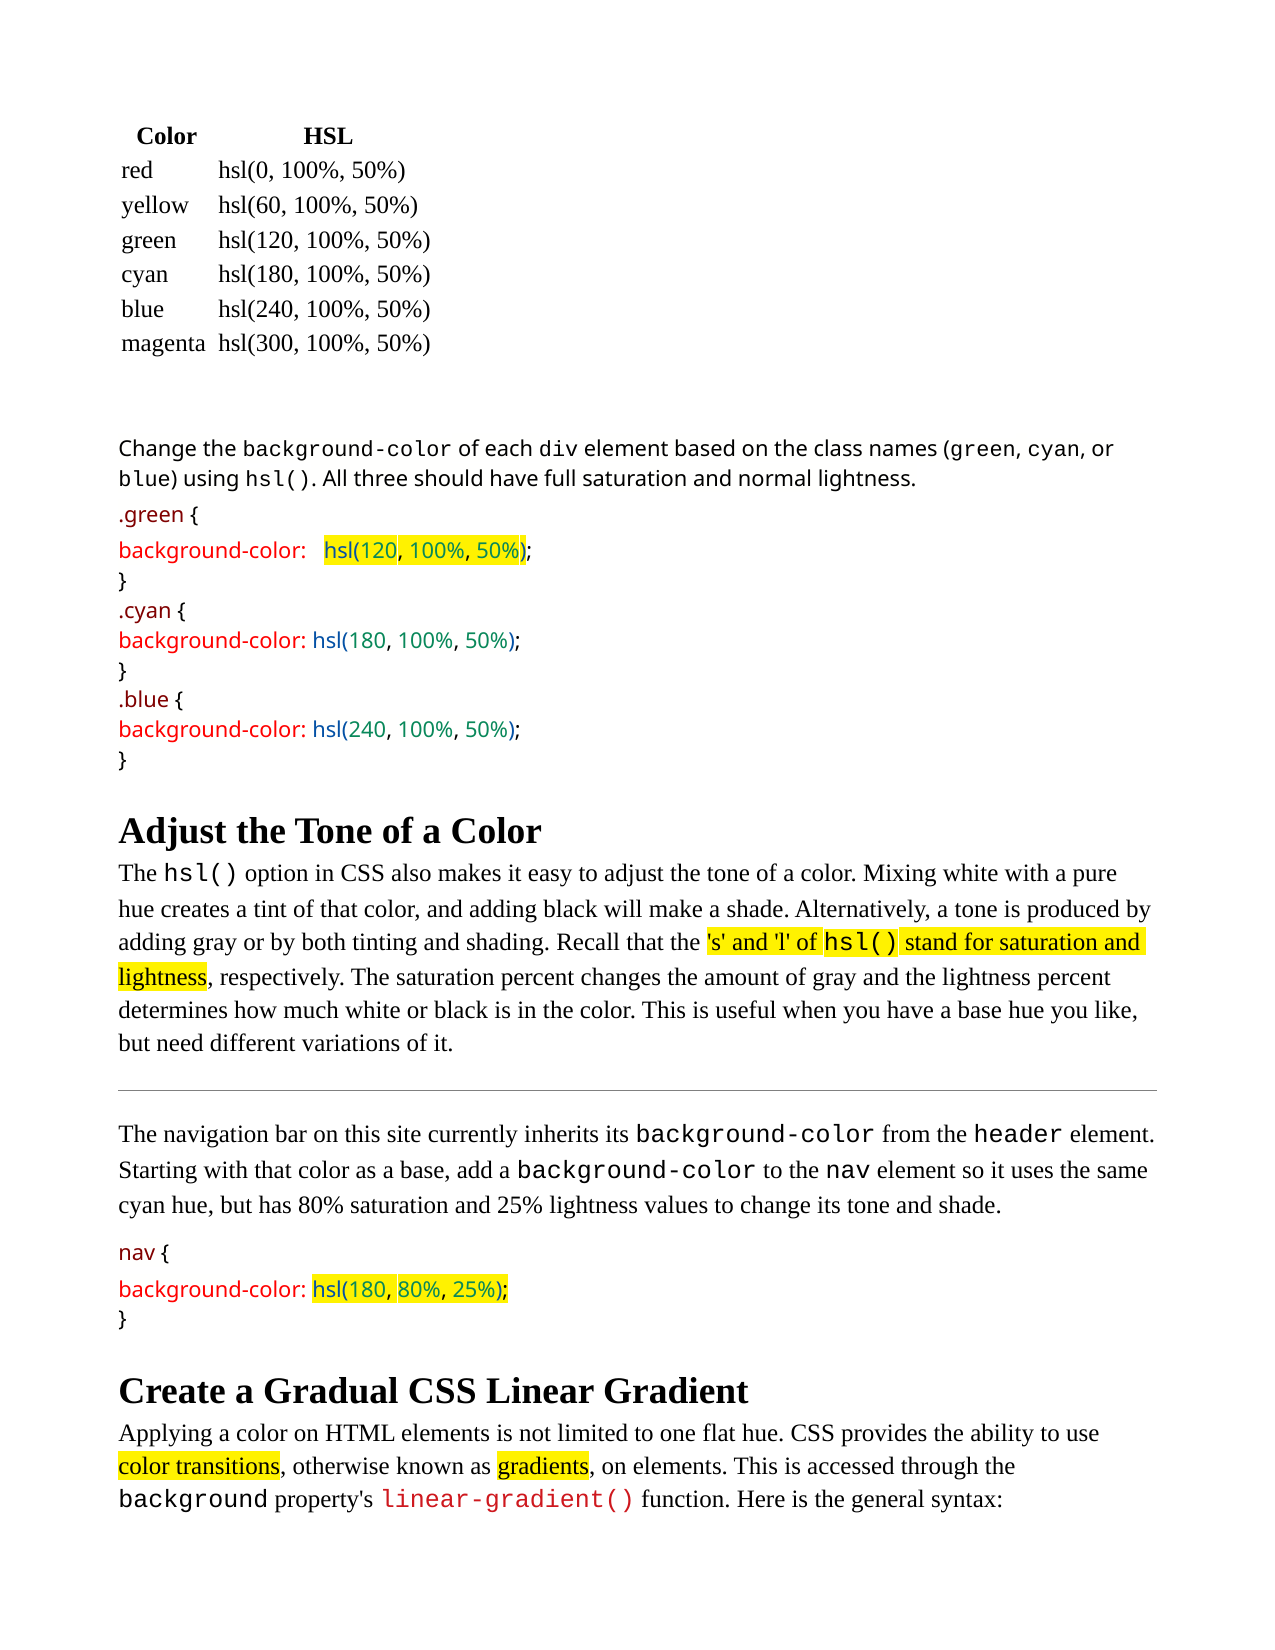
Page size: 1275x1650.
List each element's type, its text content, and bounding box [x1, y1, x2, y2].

text background-color: hsl(120, 100%, 50%); [118, 535, 1157, 565]
subtitle Create a Gradual CSS Linear Gradient [118, 1368, 1157, 1412]
text .blue { [118, 684, 1157, 714]
text } [118, 565, 1157, 595]
table_cell red [118, 153, 215, 187]
text nav { [118, 1237, 1157, 1267]
table_cell hsl(180, 100%, 50%) [215, 256, 441, 291]
table_cell yellow [118, 187, 215, 222]
text background-color: hsl(180, 100%, 50%); [118, 625, 1157, 654]
table_cell cyan [118, 256, 215, 291]
table_cell hsl(60, 100%, 50%) [215, 187, 441, 222]
text The navigation bar on this site currently inherits its background-color from the header element. Starting with that color as a base, add a background-color to the nav element so it uses the same cyan hue, but has 80% saturation and 25% lightness values to change its tone and shade. [118, 1119, 1157, 1218]
table_cell blue [118, 291, 215, 326]
table_cell green [118, 222, 215, 256]
text } [118, 654, 1157, 684]
text The hsl() option in CSS also makes it easy to adjust the tone of a color. Mixing white with a pure hue creates a tint of that color, and adding black will make a shade. Alternatively, a tone is produced by adding gray or by both tinting and shading. Recall that the 's' and 'l' of hsl() stand for saturation and lightness, respectively. The saturation percent changes the amount of gray and the lightness percent determines how much white or black is in the color. This is useful when you have a base hue you like, but need different variations of it. [118, 858, 1157, 1057]
table_cell hsl(240, 100%, 50%) [215, 291, 441, 326]
table_cell hsl(120, 100%, 50%) [215, 222, 441, 256]
table_cell hsl(0, 100%, 50%) [215, 153, 441, 187]
text } [118, 744, 1157, 774]
text .green { [118, 499, 1157, 529]
table_header HSL [215, 118, 441, 153]
table_cell magenta [118, 326, 215, 360]
text } [118, 1303, 1157, 1333]
text Applying a color on HTML elements is not limited to one flat hue. CSS provides the ability to use color transitions, otherwise known as gradients, on elements. This is accessed through the background property's linear-gradient() function. Here is the general syntax: [118, 1418, 1157, 1515]
text background-color: hsl(180, 80%, 25%); [118, 1274, 1157, 1303]
table_cell hsl(300, 100%, 50%) [215, 326, 441, 360]
text background-color: hsl(240, 100%, 50%); [118, 714, 1157, 744]
text Change the background-color of each div element based on the class names (green, cyan, or blue) using hsl(). All three should have full saturation and normal lightness. [118, 433, 1157, 493]
table_header Color [118, 118, 215, 153]
subtitle Adjust the Tone of a Color [118, 809, 1157, 852]
text .cyan { [118, 595, 1157, 625]
